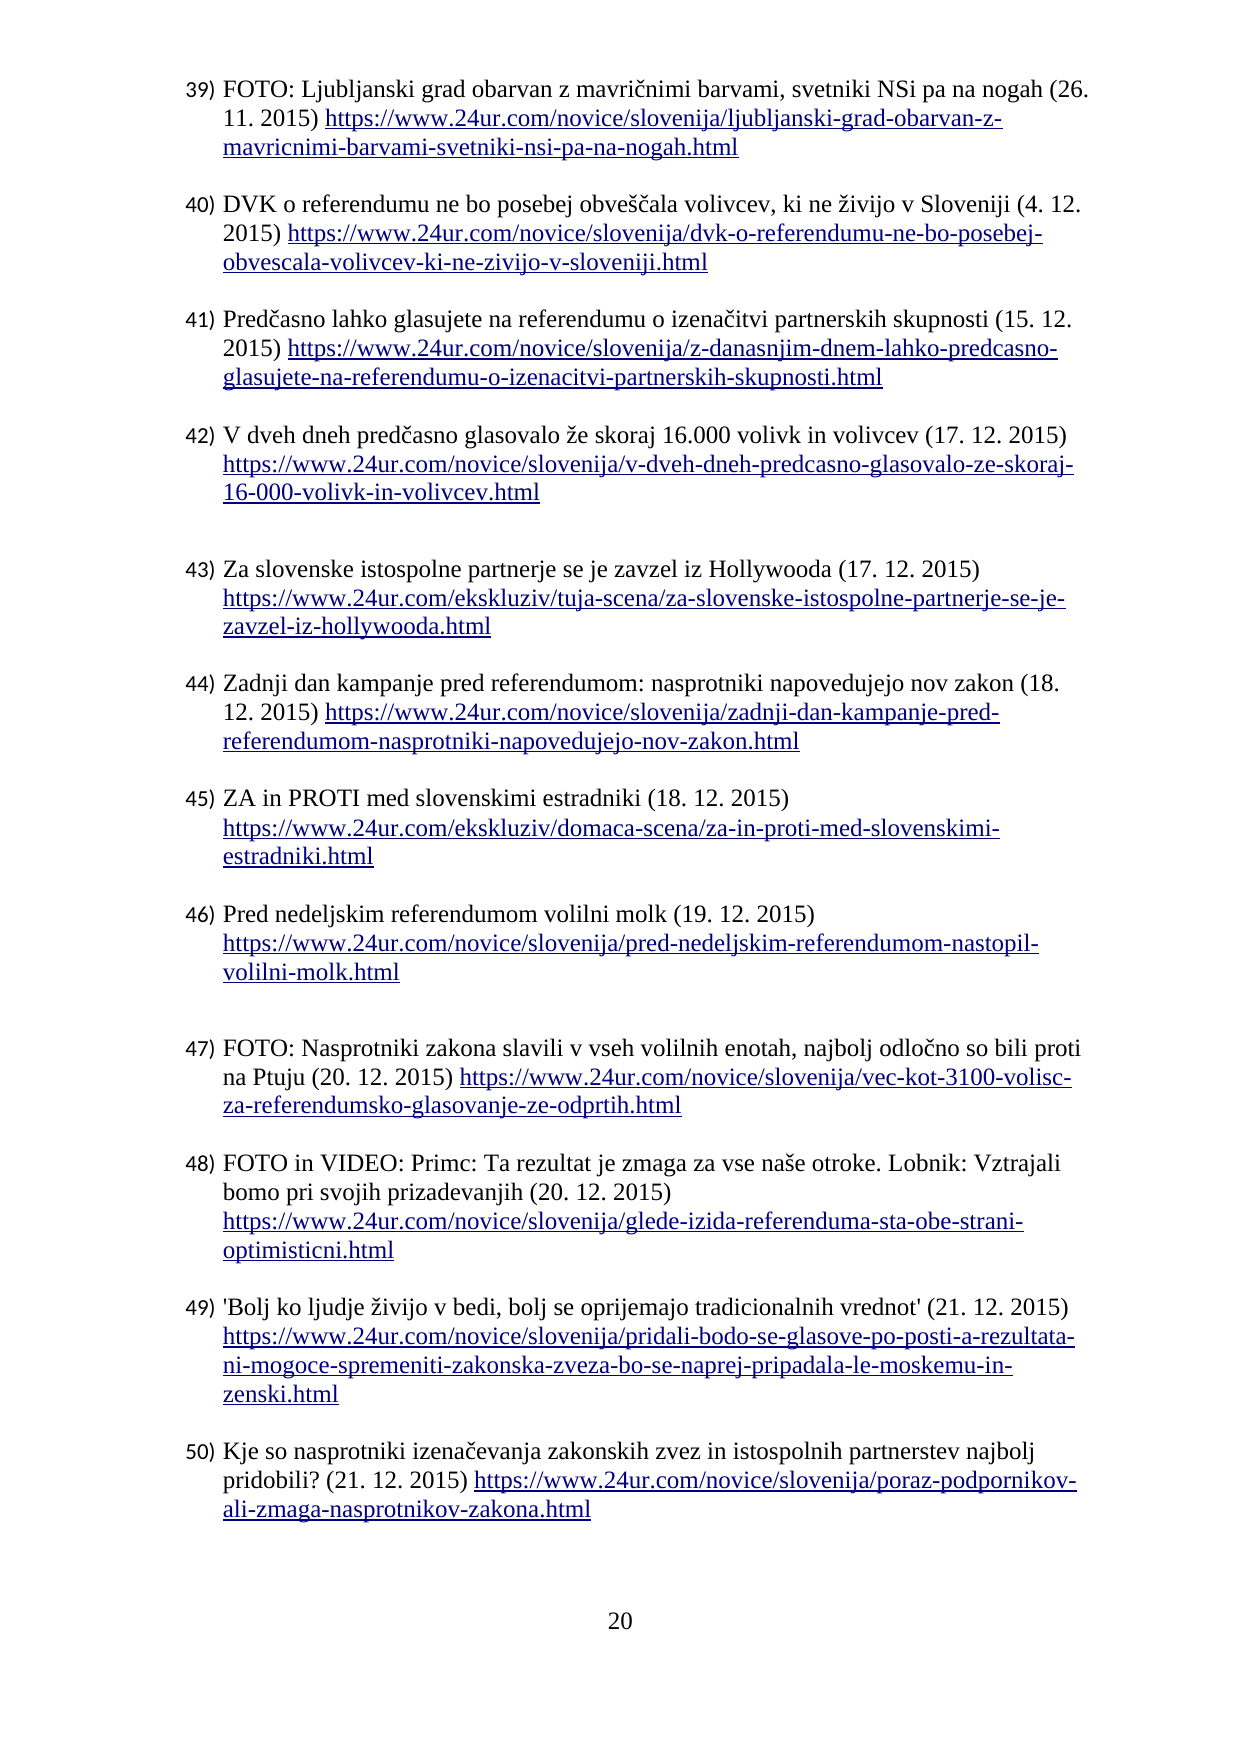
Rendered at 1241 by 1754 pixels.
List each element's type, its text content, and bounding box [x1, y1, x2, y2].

list Za slovenske istospolne partnerje se je zavzel iz Hollywooda (17. 12. 2015) https://www.24ur.com/ekskluziv/tuja-scena/za-slovenske-istospolne-partnerje-se-je-zavzel-iz-hollywooda.html [185, 554, 1093, 640]
list Zadnji dan kampanje pred referendumom: nasprotniki napovedujejo nov zakon (18. 12. 2015) https://www.24ur.com/novice/slovenija/zadnji-dan-kampanje-pred-referendumom-nasprotniki-napovedujejo-nov-zakon.html [185, 668, 1093, 755]
list FOTO: Ljubljanski grad obarvan z mavričnimi barvami, svetniki NSi pa na nogah (26. 11. 2015) https://www.24ur.com/novice/slovenija/ljubljanski-grad-obarvan-z-mavricnimi-barvami-svetniki-nsi-pa-na-nogah.html [185, 74, 1093, 160]
list Kje so nasprotniki izenačevanja zakonskih zvez in istospolnih partnerstev najbolj pridobili? (21. 12. 2015) https://www.24ur.com/novice/slovenija/poraz-podpornikov-ali-zmaga-nasprotnikov-zakona.html [185, 1436, 1093, 1523]
list 'Bolj ko ljudje živijo v bedi, bolj se oprijemajo tradicionalnih vrednot' (21. 12. 2015) https://www.24ur.com/novice/slovenija/pridali-bodo-se-glasove-po-posti-a-rezultata-ni-mogoce-spremeniti-zakonska-zveza-bo-se-naprej-pripadala-le-moskemu-in-zenski.html [185, 1292, 1093, 1407]
list V dveh dneh predčasno glasovalo že skoraj 16.000 volivk in volivcev (17. 12. 2015) https://www.24ur.com/novice/slovenija/v-dveh-dneh-predcasno-glasovalo-ze-skoraj-16-000-volivk-in-volivcev.html [185, 420, 1093, 506]
list Predčasno lahko glasujete na referendumu o izenačitvi partnerskih skupnosti (15. 12. 2015) https://www.24ur.com/novice/slovenija/z-danasnjim-dnem-lahko-predcasno-glasujete-na-referendumu-o-izenacitvi-partnerskih-skupnosti.html [185, 304, 1093, 391]
list FOTO: Nasprotniki zakona slavili v vseh volilnih enotah, najbolj odločno so bili proti na Ptuju (20. 12. 2015) https://www.24ur.com/novice/slovenija/vec-kot-3100-volisc-za-referendumsko-glasovanje-ze-odprtih.html [185, 1033, 1093, 1119]
list FOTO in VIDEO: Primc: Ta rezultat je zmaga za vse naše otroke. Lobnik: Vztrajali bomo pri svojih prizadevanjih (20. 12. 2015) https://www.24ur.com/novice/slovenija/glede-izida-referenduma-sta-obe-strani-optimisticni.html [185, 1148, 1093, 1263]
list DVK o referendumu ne bo posebej obveščala volivcev, ki ne živijo v Sloveniji (4. 12. 2015) https://www.24ur.com/novice/slovenija/dvk-o-referendumu-ne-bo-posebej-obvescala-volivcev-ki-ne-zivijo-v-sloveniji.html [185, 189, 1093, 276]
list ZA in PROTI med slovenskimi estradniki (18. 12. 2015) https://www.24ur.com/ekskluziv/domaca-scena/za-in-proti-med-slovenskimi-estradniki.html [185, 783, 1093, 870]
list Pred nedeljskim referendumom volilni molk (19. 12. 2015) https://www.24ur.com/novice/slovenija/pred-nedeljskim-referendumom-nastopil-volilni-molk.html [185, 899, 1093, 985]
